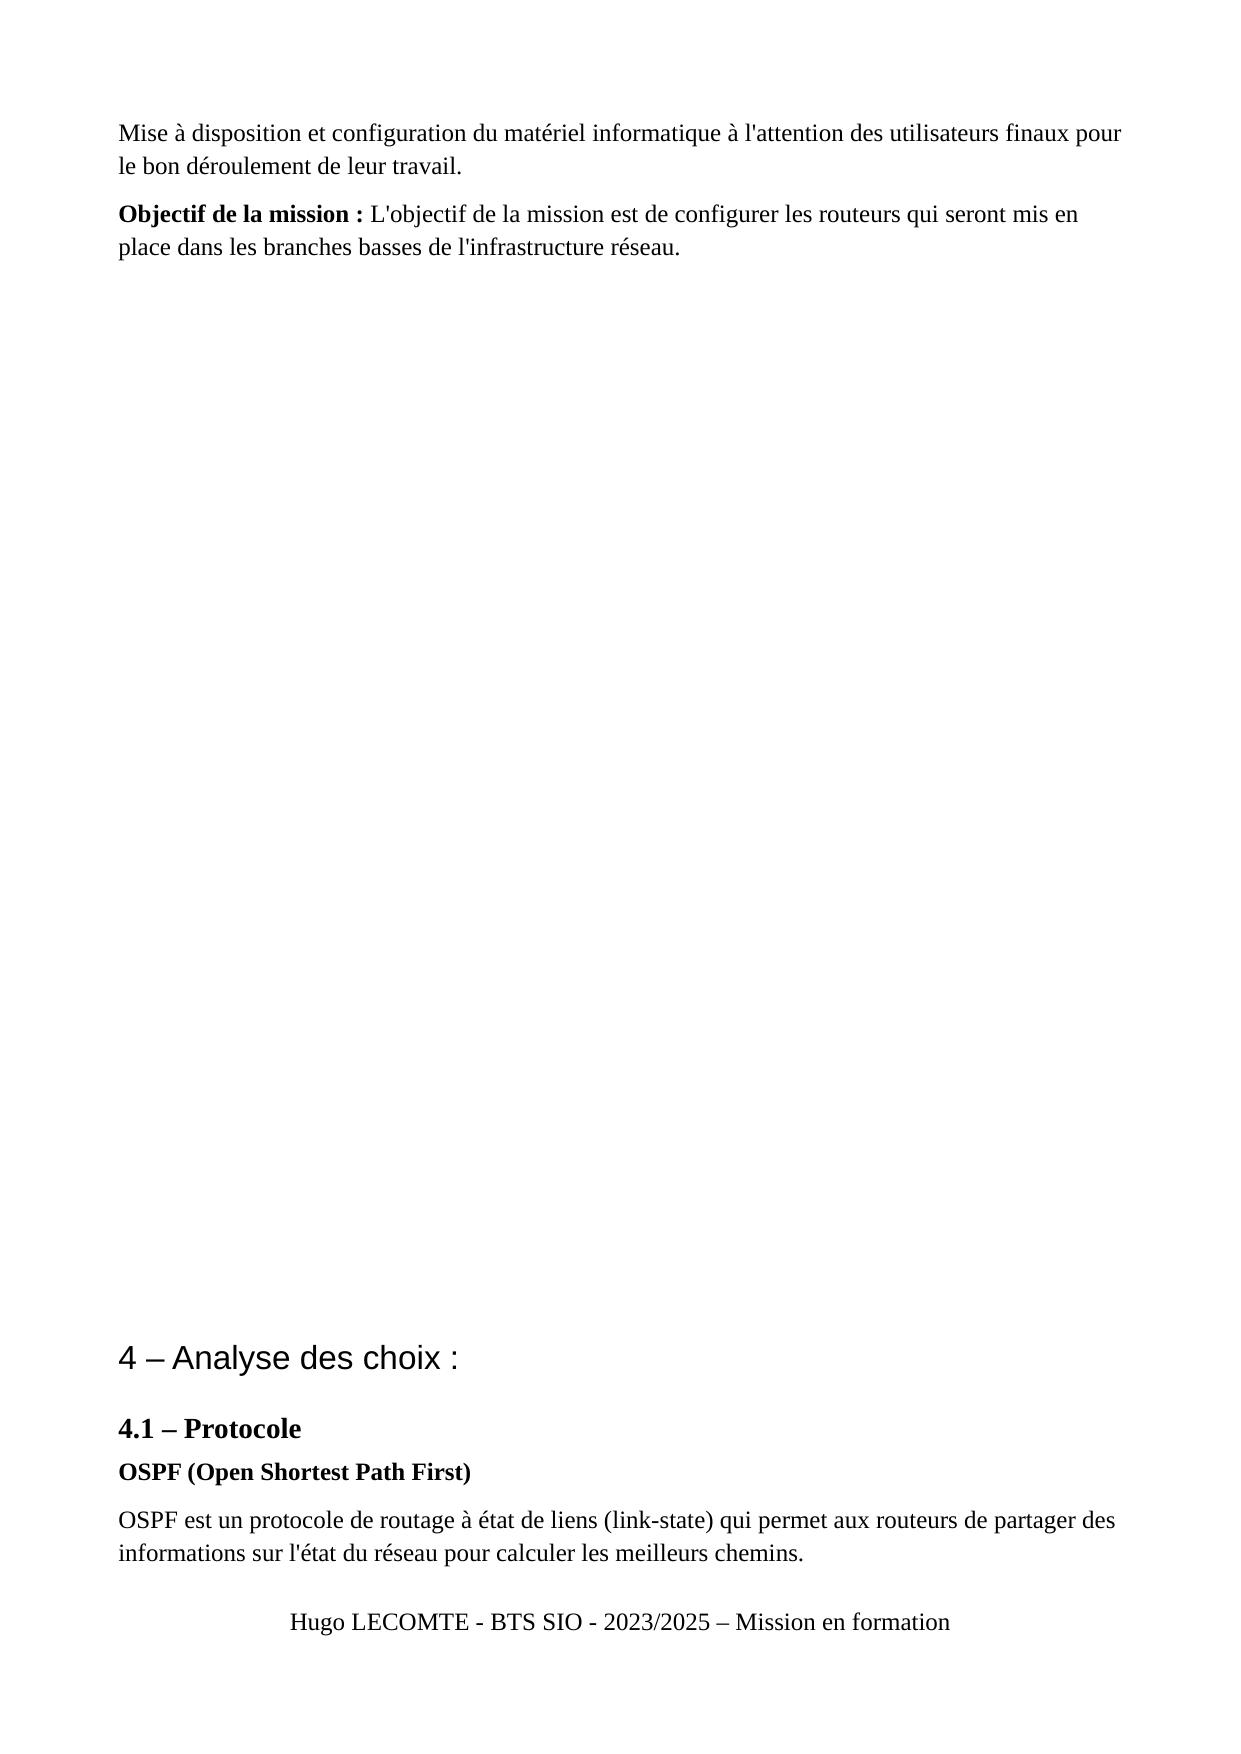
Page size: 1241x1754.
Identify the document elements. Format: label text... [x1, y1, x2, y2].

text OSPF est un protocole de routage à état de liens (link-state) qui permet aux routeurs de partager des informations sur l'état du réseau pour calculer les meilleurs chemins. [118, 1505, 1122, 1567]
subtitle 4.1 – Protocole [118, 1411, 1122, 1445]
text Objectif de la mission : L'objectif de la mission est de configurer les routeurs qui seront mis en place dans les branches basses de l'infrastructure réseau. [118, 199, 1122, 261]
text Mise à disposition et configuration du matériel informatique à l'attention des utilisateurs finaux pour le bon déroulement de leur travail. [118, 118, 1122, 180]
subtitle 4 – Analyse des choix : [118, 1338, 1122, 1376]
text OSPF (Open Shortest Path First) [118, 1457, 1122, 1486]
